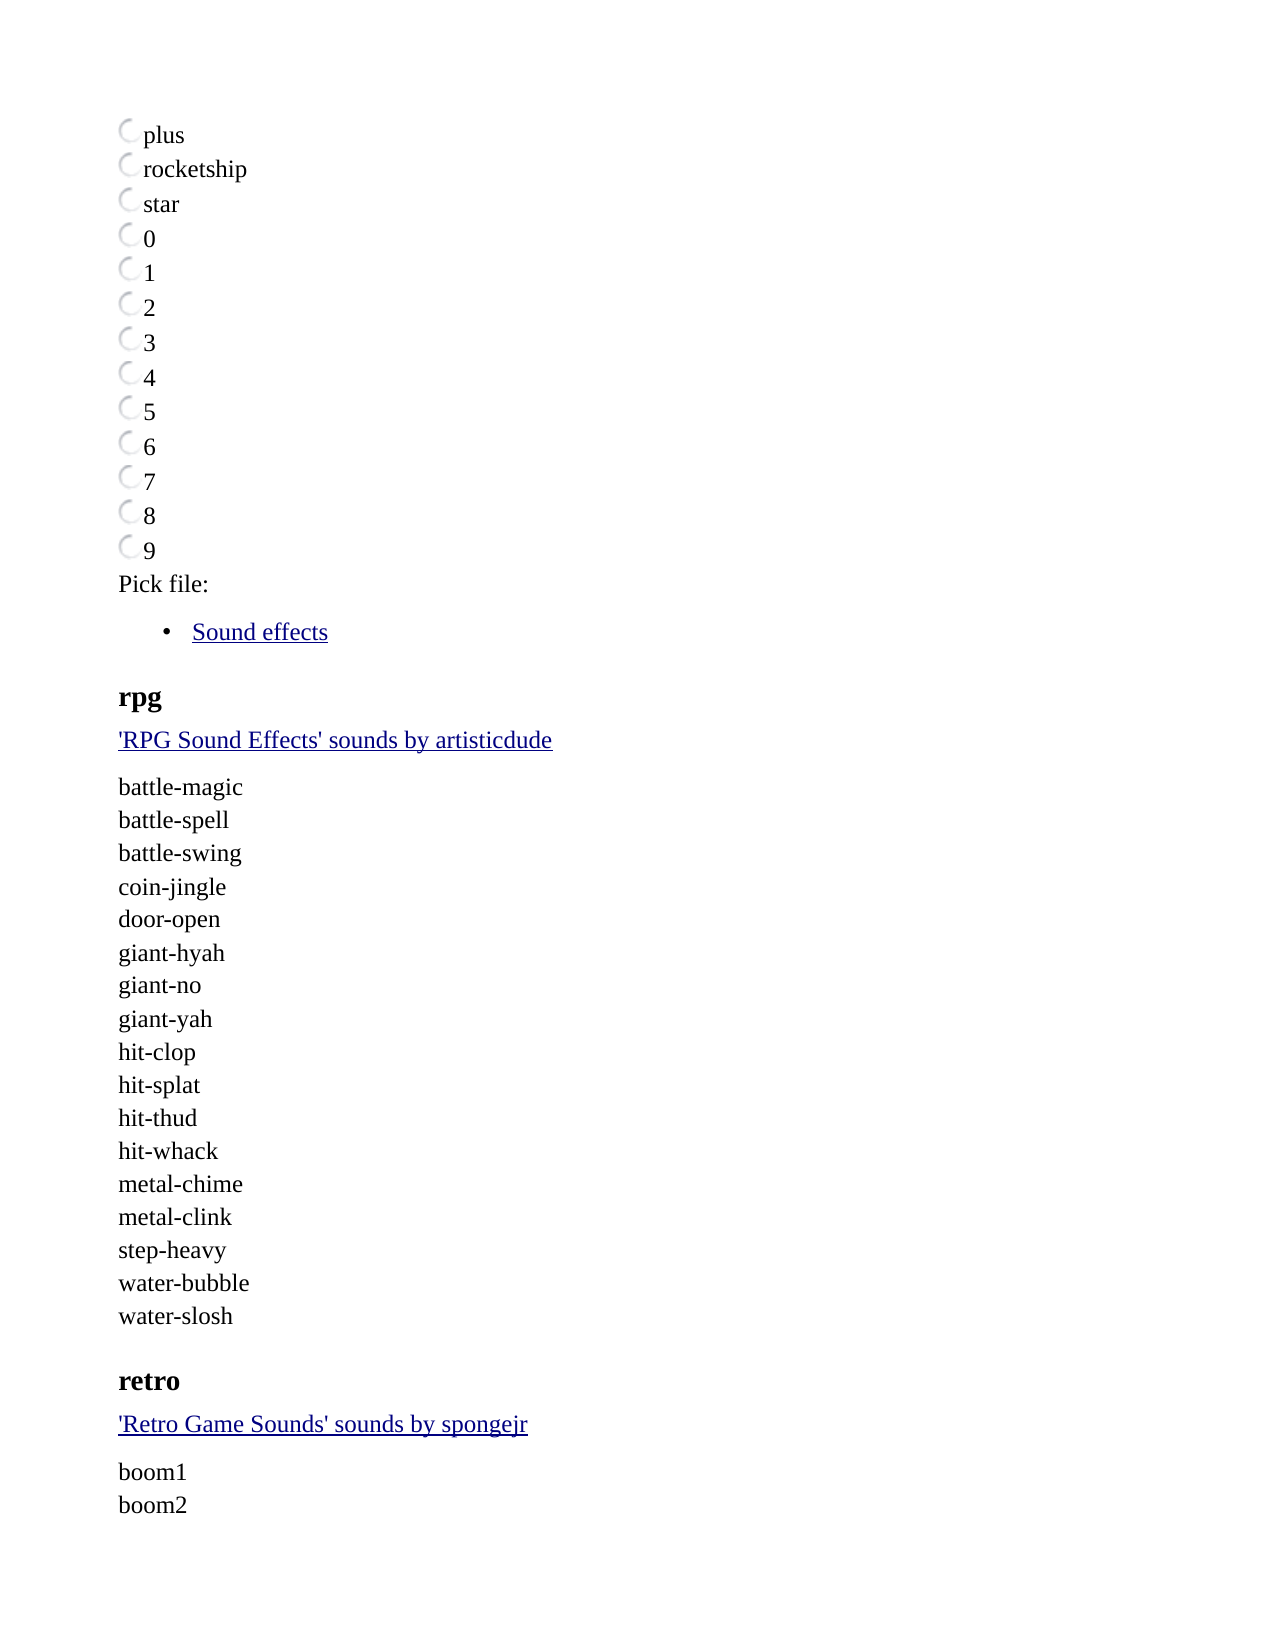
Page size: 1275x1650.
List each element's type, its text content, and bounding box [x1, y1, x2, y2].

text star [118, 187, 1157, 218]
text giant-no [118, 971, 1157, 999]
picture [118, 152, 144, 178]
text hit-whack [118, 1136, 1157, 1164]
text 4 [118, 361, 1157, 391]
subtitle rpg [118, 679, 1157, 712]
text 9 [118, 534, 1157, 565]
text battle-spell [118, 806, 1157, 834]
list Sound effects [162, 617, 1157, 645]
picture [118, 291, 144, 317]
picture [118, 465, 144, 490]
picture [118, 118, 144, 144]
text battle-magic [118, 772, 1157, 801]
picture [118, 187, 144, 213]
text battle-swing [118, 838, 1157, 867]
text coin-jingle [118, 872, 1157, 900]
text 8 [118, 500, 1157, 530]
text rocketship [118, 153, 1157, 183]
text water-bubble [118, 1268, 1157, 1297]
picture [118, 326, 144, 352]
text boom1 [118, 1457, 1157, 1485]
text hit-clop [118, 1037, 1157, 1065]
text giant-yah [118, 1004, 1157, 1032]
picture [118, 534, 144, 560]
text door-open [118, 904, 1157, 933]
picture [118, 222, 144, 248]
text 5 [118, 396, 1157, 426]
text 6 [118, 430, 1157, 461]
picture [118, 395, 144, 421]
text metal-clink [118, 1202, 1157, 1231]
picture [118, 499, 144, 525]
subtitle retro [118, 1363, 1157, 1397]
text 2 [118, 292, 1157, 322]
picture [118, 256, 144, 282]
picture [118, 430, 144, 456]
text giant-hyah [118, 938, 1157, 966]
text plus [144, 118, 1157, 148]
text 0 [118, 222, 1157, 253]
text hit-thud [118, 1103, 1157, 1131]
text 'Retro Game Sounds' sounds by spongejr [118, 1409, 1157, 1438]
text metal-chime [118, 1169, 1157, 1197]
text [118, 133, 145, 148]
text step-heavy [118, 1235, 1157, 1263]
text 3 [118, 326, 1157, 357]
text 1 [118, 257, 1157, 287]
text water-slosh [118, 1301, 1157, 1329]
text 'RPG Sound Effects' sounds by artisticdude [118, 725, 1157, 754]
text boom2 [118, 1490, 1157, 1518]
text hit-splat [118, 1070, 1157, 1098]
text Pick file: [118, 569, 1157, 598]
text 7 [118, 465, 1157, 495]
picture [118, 361, 144, 386]
